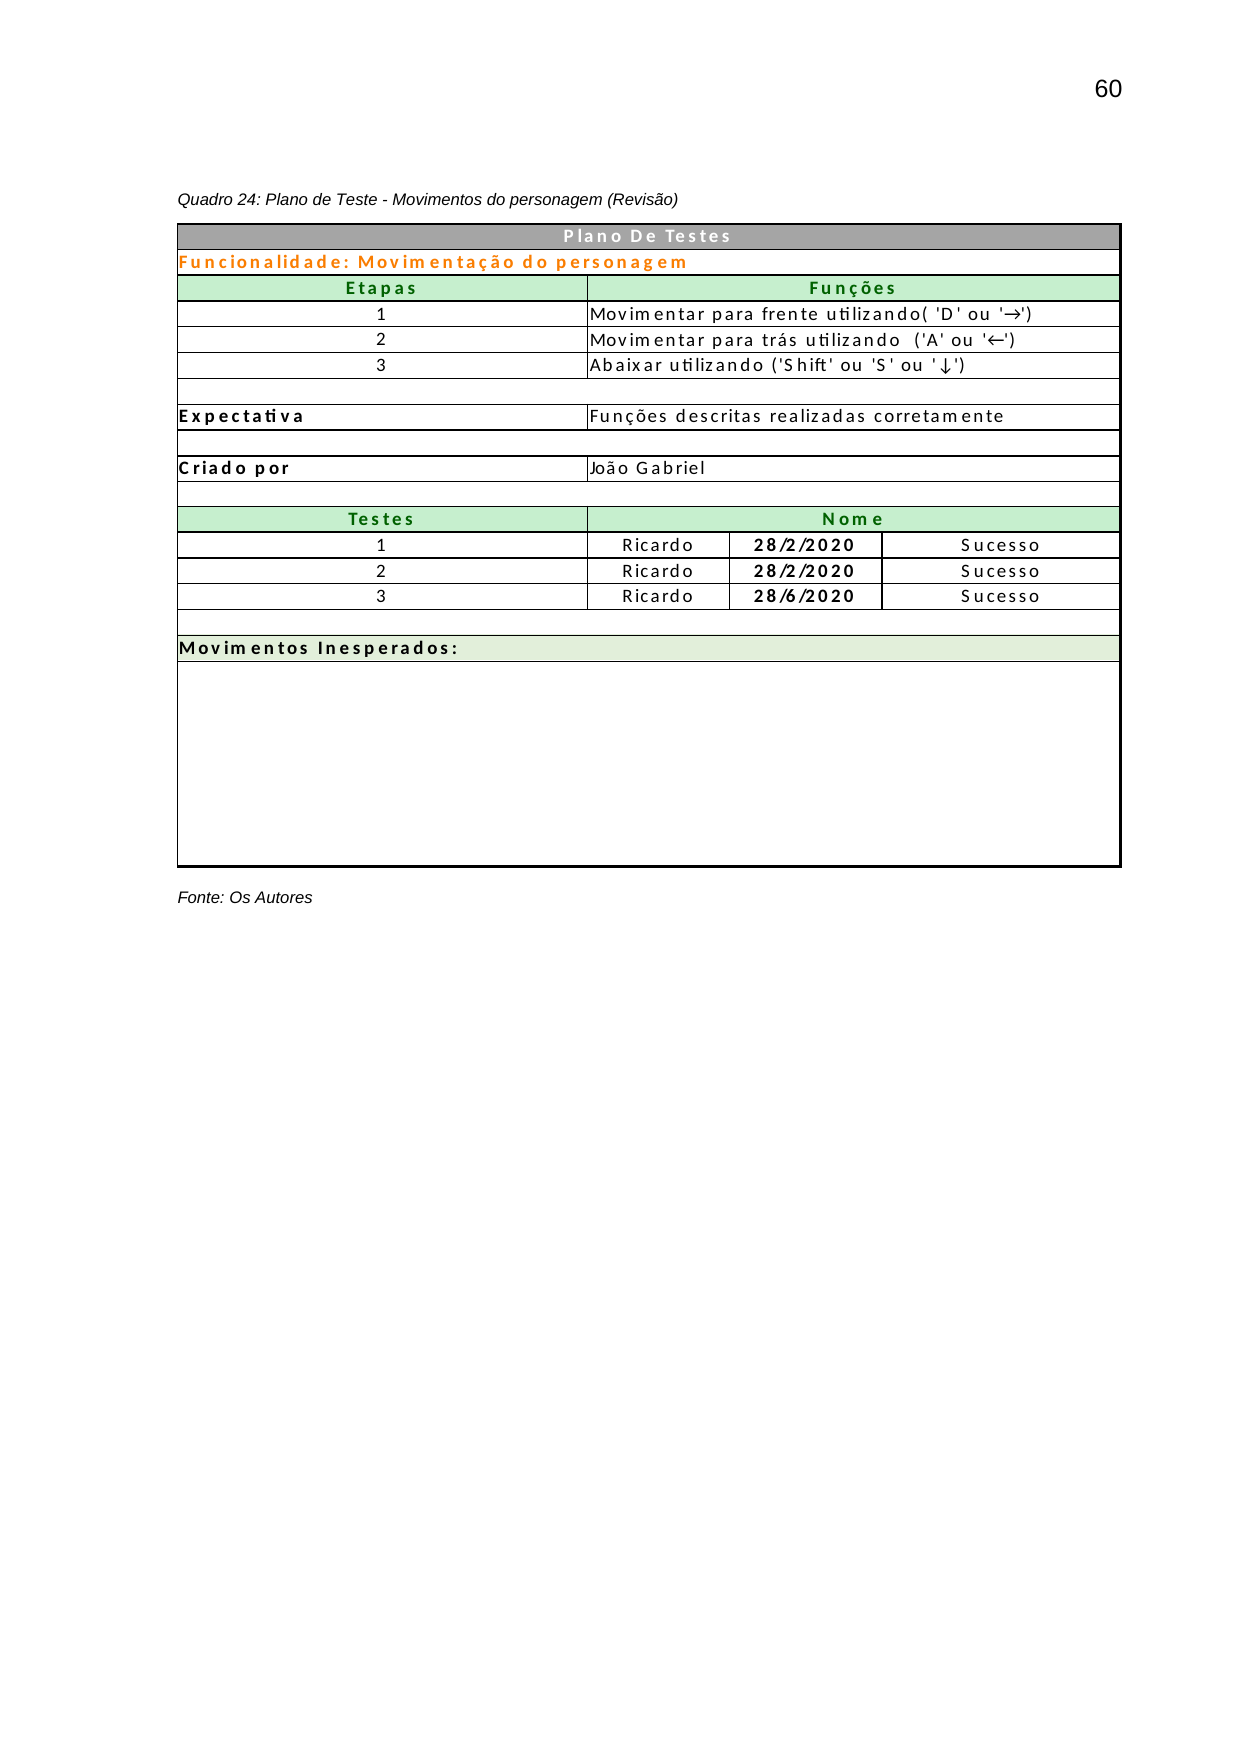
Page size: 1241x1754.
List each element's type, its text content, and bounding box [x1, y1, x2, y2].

text Fonte: Os Autores [178, 405, 587, 429]
text Fonte: Os Autores [178, 327, 587, 352]
text Fonte: Os Autores [178, 482, 1119, 506]
text Fonte: Os Autores [178, 584, 587, 609]
text Fonte: Os Autores [588, 584, 729, 609]
text Fonte: Os Autores [178, 250, 1119, 274]
text Fonte: Os Autores [588, 302, 1119, 326]
text Fonte: Os Autores [730, 559, 881, 583]
text Fonte: Os Autores [730, 533, 881, 557]
text Fonte: Os Autores [588, 533, 729, 557]
text Fonte: Os Autores [588, 559, 729, 583]
text Fonte: Os Autores [588, 327, 1119, 352]
text Fonte: Os Autores [588, 353, 1119, 378]
text Fonte: Os Autores [178, 379, 1119, 404]
text Fonte: Os Autores [177, 868, 1122, 907]
text Fonte: Os Autores [730, 584, 881, 609]
text Fonte: Os Autores [178, 662, 1119, 865]
text Fonte: Os Autores [883, 559, 1119, 583]
text Quadro 24: Plano de Teste - Movimentos do personagem (Revisão) [177, 190, 1122, 209]
text Fonte: Os Autores [178, 431, 1119, 455]
text Fonte: Os Autores [178, 457, 587, 481]
text Fonte: Os Autores [883, 533, 1119, 557]
text Fonte: Os Autores [588, 457, 1119, 481]
text Fonte: Os Autores [178, 302, 587, 326]
text Fonte: Os Autores [883, 584, 1119, 609]
text Fonte: Os Autores [178, 353, 587, 378]
text Fonte: Os Autores [588, 405, 1119, 429]
text Fonte: Os Autores [178, 610, 1119, 634]
text Fonte: Os Autores [178, 533, 587, 557]
text Fonte: Os Autores [178, 559, 587, 583]
